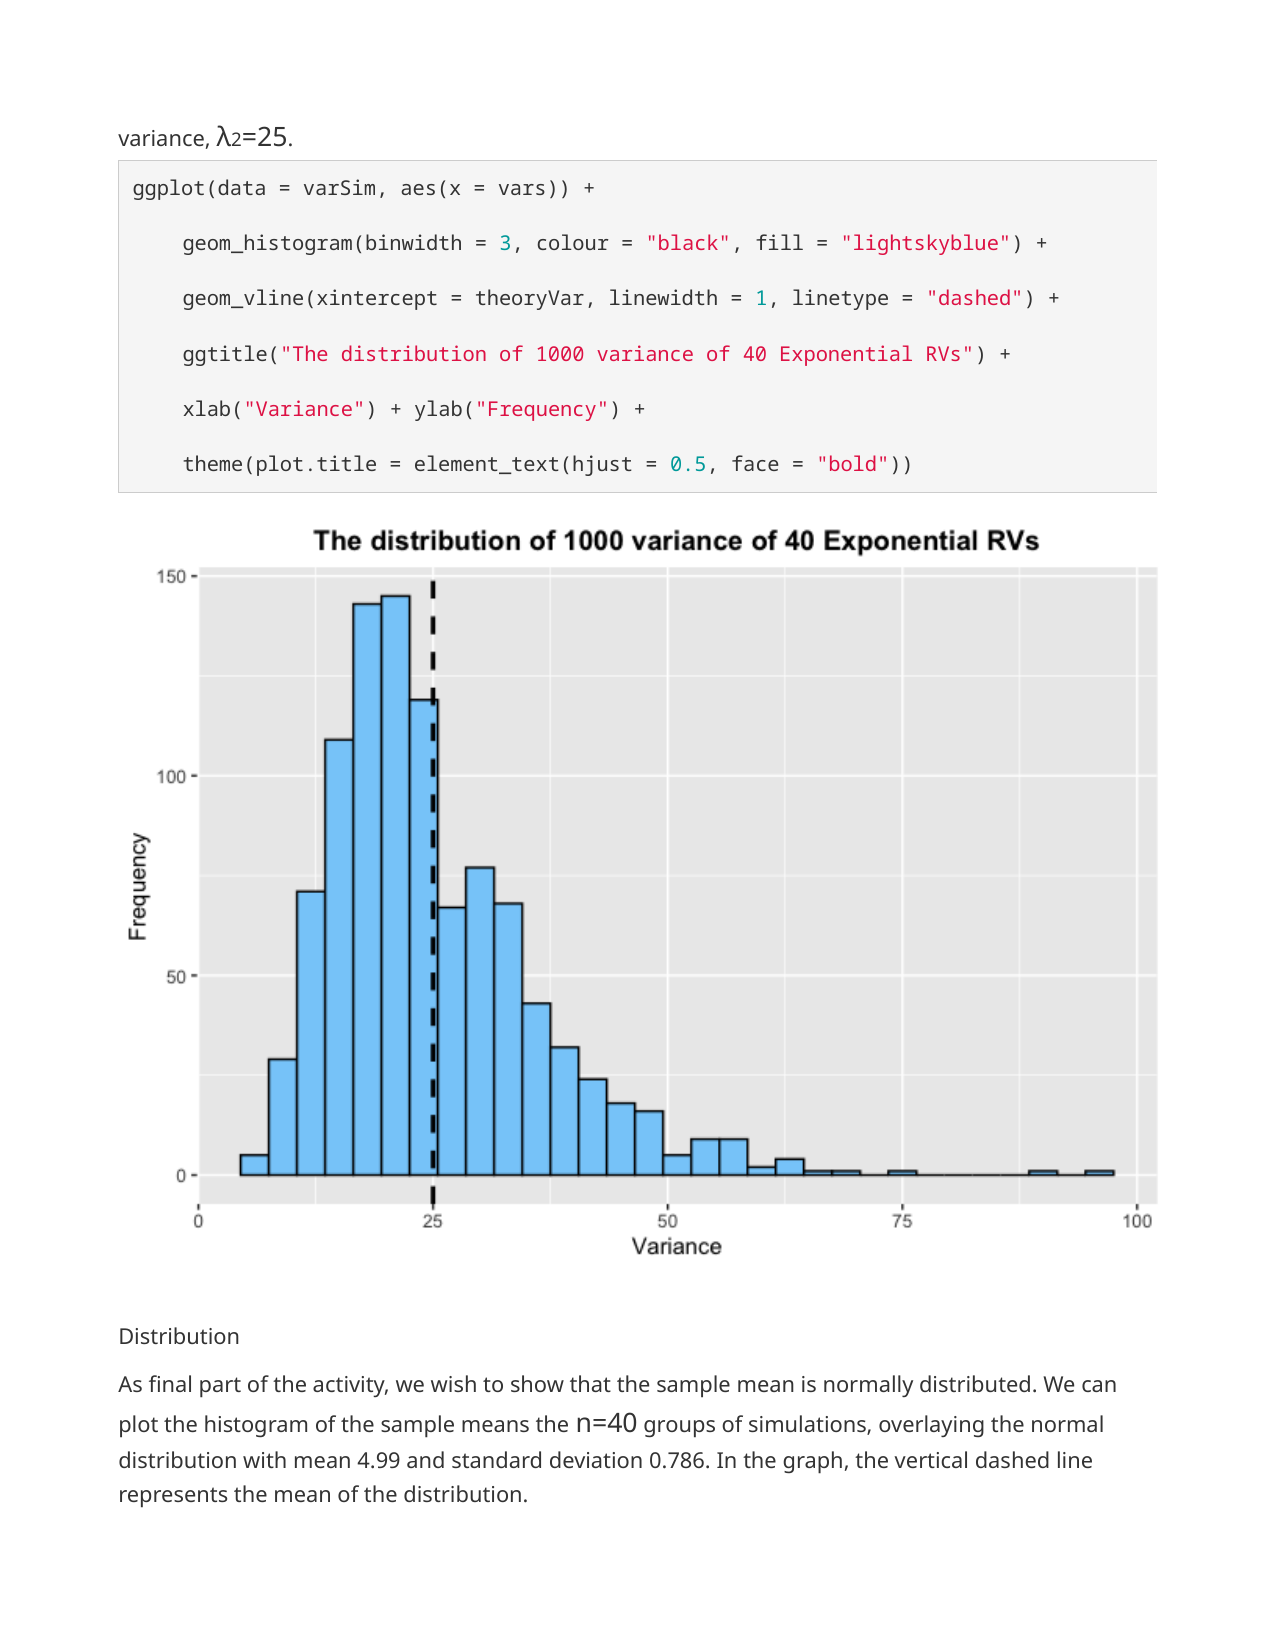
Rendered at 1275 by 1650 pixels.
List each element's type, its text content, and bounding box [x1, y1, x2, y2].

subtitle Distribution [118, 1321, 1157, 1350]
text ggplot(data = varSim, aes(x = vars)) + [119, 161, 1157, 202]
picture [118, 519, 1169, 1270]
text xlab("Variance") + ylab("Frequency") + [119, 381, 1157, 423]
text theme(plot.title = element_text(hjust = 0.5, face = "bold")) [119, 436, 1157, 492]
text geom_histogram(binwidth = 3, colour = "black", fill = "lightskyblue") + [119, 214, 1157, 257]
text variance, λ2=25. [118, 118, 1157, 154]
text As final part of the activity, we wish to show that the sample mean is normally distributed. We can plot the histogram of the sample means the n=40 groups of simulations, overlaying the normal distribution with mean 4.99 and standard deviation 0.786. In the graph, the vertical dashed line represents the mean of the distribution. [118, 1369, 1157, 1509]
text geom_vline(xintercept = theoryVar, linewidth = 1, linetype = "dashed") + [119, 270, 1157, 312]
text ggtitle("The distribution of 1000 variance of 40 Exponential RVs") + [119, 325, 1157, 367]
